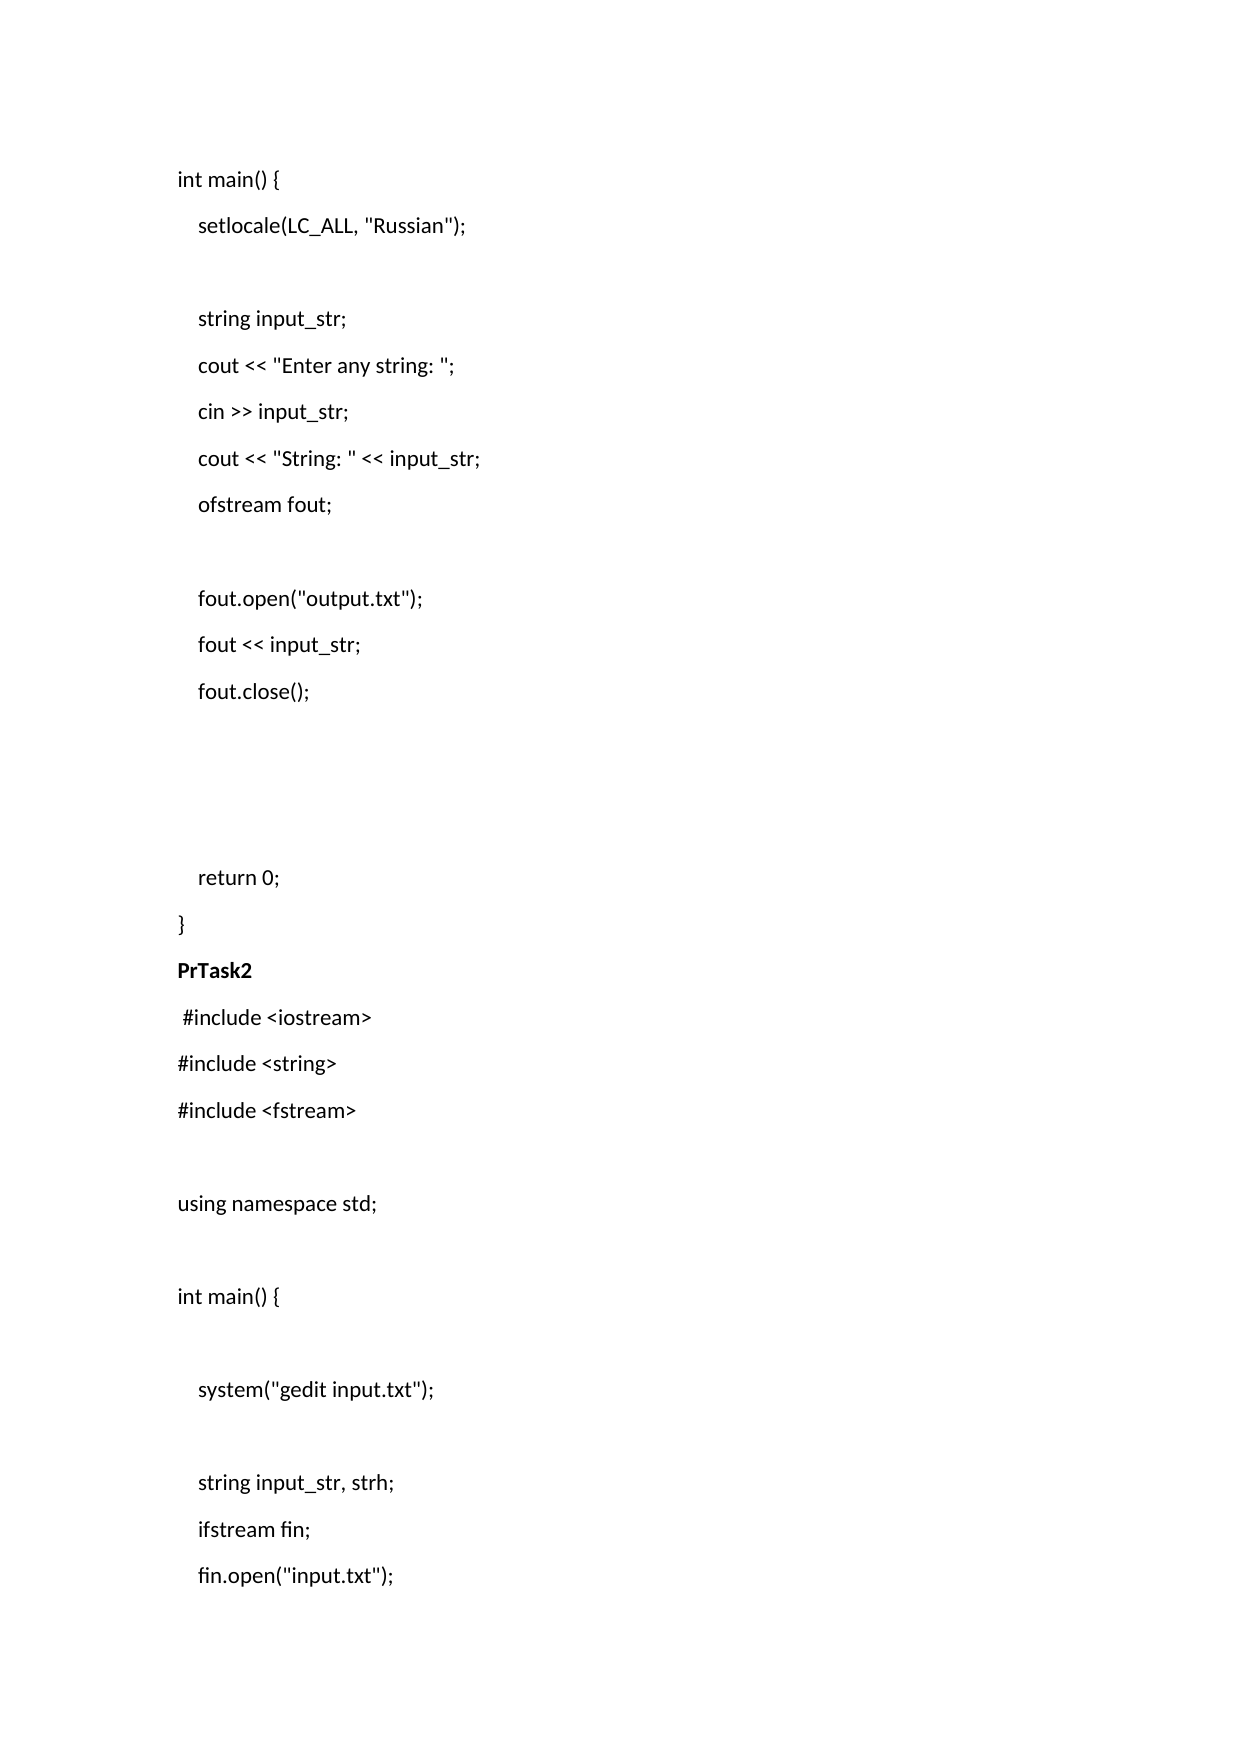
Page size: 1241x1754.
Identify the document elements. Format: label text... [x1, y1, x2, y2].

text cin >> input_str; [177, 397, 1152, 426]
text fout.close(); [177, 677, 1152, 705]
text int main() { [177, 165, 1152, 193]
text PrTask2 [177, 956, 1152, 984]
text fout.open("output.txt"); [177, 584, 1152, 612]
text cout << "Enter any string: "; [177, 351, 1152, 379]
text using namespace std; [177, 1189, 1152, 1217]
text string input_str, strh; [177, 1468, 1152, 1496]
text fout << input_str; [177, 630, 1152, 658]
text #include <string> [177, 1049, 1152, 1077]
text cout << "String: " << input_str; [177, 444, 1152, 472]
text system("gedit input.txt"); [177, 1375, 1152, 1403]
text return 0; [177, 863, 1152, 891]
text fin.open("input.txt"); [177, 1562, 1152, 1589]
text ofstream fout; [177, 491, 1152, 519]
text string input_str; [177, 304, 1152, 332]
text #include <iostream> [177, 1003, 1152, 1031]
text } [177, 910, 1152, 938]
text #include <fstream> [177, 1096, 1152, 1124]
text int main() { [177, 1282, 1152, 1310]
text setlocale(LC_ALL, "Russian"); [177, 211, 1152, 239]
text ifstream fin; [177, 1515, 1152, 1543]
